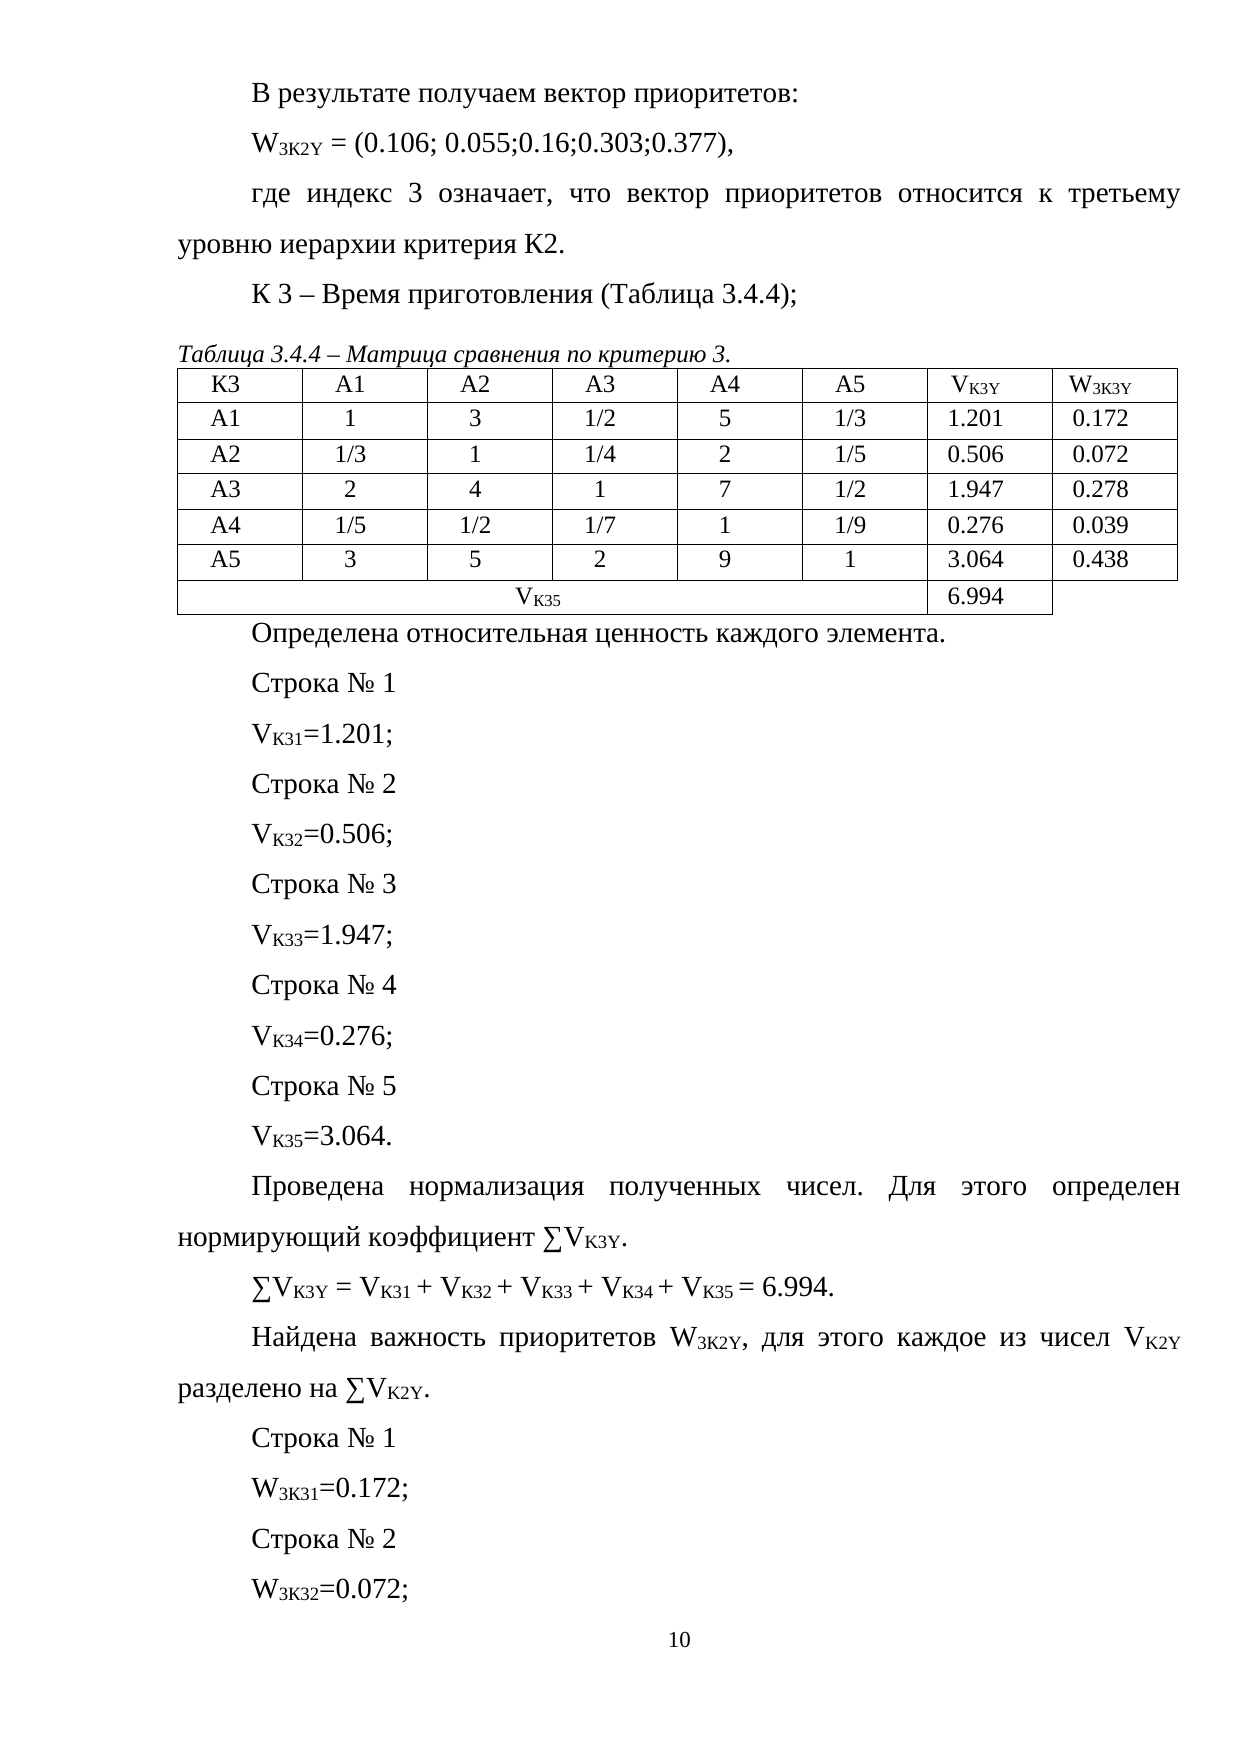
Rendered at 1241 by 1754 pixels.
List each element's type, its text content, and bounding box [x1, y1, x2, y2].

table_cell А1 [178, 403, 302, 438]
text где индекс 3 означает, что вектор приоритетов относится к третьему уровню иерархии критерия К2. [177, 176, 1181, 259]
table_cell 1.947 [928, 474, 1052, 509]
table_cell 1/2 [428, 510, 552, 543]
table_cell 3 [428, 403, 552, 438]
table_cell 5 [428, 545, 552, 580]
table_header К3 [178, 369, 302, 402]
text Строка № 2 [177, 1521, 1181, 1554]
text W3К2Y = (0.106; 0.055;0.16;0.303;0.377), [177, 125, 1181, 159]
table_cell 3.064 [928, 545, 1052, 580]
table_header W3К3Y [1053, 369, 1177, 402]
table_cell А5 [178, 545, 302, 580]
table_header А2 [428, 369, 552, 402]
table_cell 9 [678, 545, 802, 580]
table_cell VК35 [178, 581, 927, 614]
text VК31=1.201; [177, 716, 1181, 749]
text W3К32=0.072; [177, 1571, 1181, 1604]
table_cell 0.438 [1053, 545, 1177, 580]
text Таблица 3.4.4 – Матрица сравнения по критерию 3. [177, 339, 1181, 368]
table_header А5 [803, 369, 927, 402]
text VК34=0.276; [177, 1018, 1181, 1051]
table_cell 1 [428, 440, 552, 473]
text Строка № 1 [177, 665, 1181, 699]
table_cell 0.276 [928, 510, 1052, 543]
text Определена относительная ценность каждого элемента. [177, 615, 1181, 649]
table_cell 4 [428, 474, 552, 509]
table_cell 0.039 [1053, 510, 1177, 543]
table_cell 5 [678, 403, 802, 438]
table_cell 7 [678, 474, 802, 509]
table_cell 1/2 [803, 474, 927, 509]
table_cell 2 [553, 545, 677, 580]
table_cell 1/4 [553, 440, 677, 473]
text Строка № 4 [177, 967, 1181, 1001]
text Строка № 1 [177, 1420, 1181, 1454]
table_cell 1.201 [928, 403, 1052, 438]
table_cell 1 [303, 403, 427, 438]
text VК33=1.947; [177, 917, 1181, 951]
table_cell 0.072 [1053, 440, 1177, 473]
table_cell 1 [553, 474, 677, 509]
table_cell 1/3 [803, 403, 927, 438]
table_cell 1/3 [303, 440, 427, 473]
table_header VК3Y [928, 369, 1052, 402]
table_cell 1/2 [553, 403, 677, 438]
text Строка № 3 [177, 867, 1181, 900]
text Найдена важность приоритетов W3К2Y, для этого каждое из чисел VK2Y разделено на ∑VK2Y. [177, 1319, 1181, 1403]
table_cell 2 [303, 474, 427, 509]
table_cell 1/7 [553, 510, 677, 543]
table_header А1 [303, 369, 427, 402]
table_cell 0.172 [1053, 403, 1177, 438]
table_cell А3 [178, 474, 302, 509]
text ∑VК3Y = VК31 + VК32 + VК33 + VК34 + VК35 = 6.994. [177, 1269, 1181, 1303]
table_cell 1/5 [303, 510, 427, 543]
table_cell 2 [678, 440, 802, 473]
table_cell [1053, 581, 1178, 614]
table_cell 0.506 [928, 440, 1052, 473]
table_header А3 [553, 369, 677, 402]
text Строка № 5 [177, 1068, 1181, 1101]
table_cell 1 [678, 510, 802, 543]
text VК35=3.064. [177, 1118, 1181, 1152]
text В результате получаем вектор приоритетов: [177, 75, 1181, 108]
text Проведена нормализация полученных чисел. Для этого определен нормирующий коэффициент ∑VK3Y. [177, 1168, 1181, 1252]
table_cell 3 [303, 545, 427, 580]
table_cell А2 [178, 440, 302, 473]
text W3К31=0.172; [177, 1470, 1181, 1504]
table_cell А4 [178, 510, 302, 543]
table_cell 1/9 [803, 510, 927, 543]
table_cell 1/5 [803, 440, 927, 473]
text Строка № 2 [177, 766, 1181, 799]
table_cell 0.278 [1053, 474, 1177, 509]
table_cell 1 [803, 545, 927, 580]
text VК32=0.506; [177, 816, 1181, 850]
text К 3 – Время приготовления (Таблица 3.4.4); [177, 276, 1181, 310]
table_header А4 [678, 369, 802, 402]
table_cell 6.994 [928, 581, 1052, 614]
